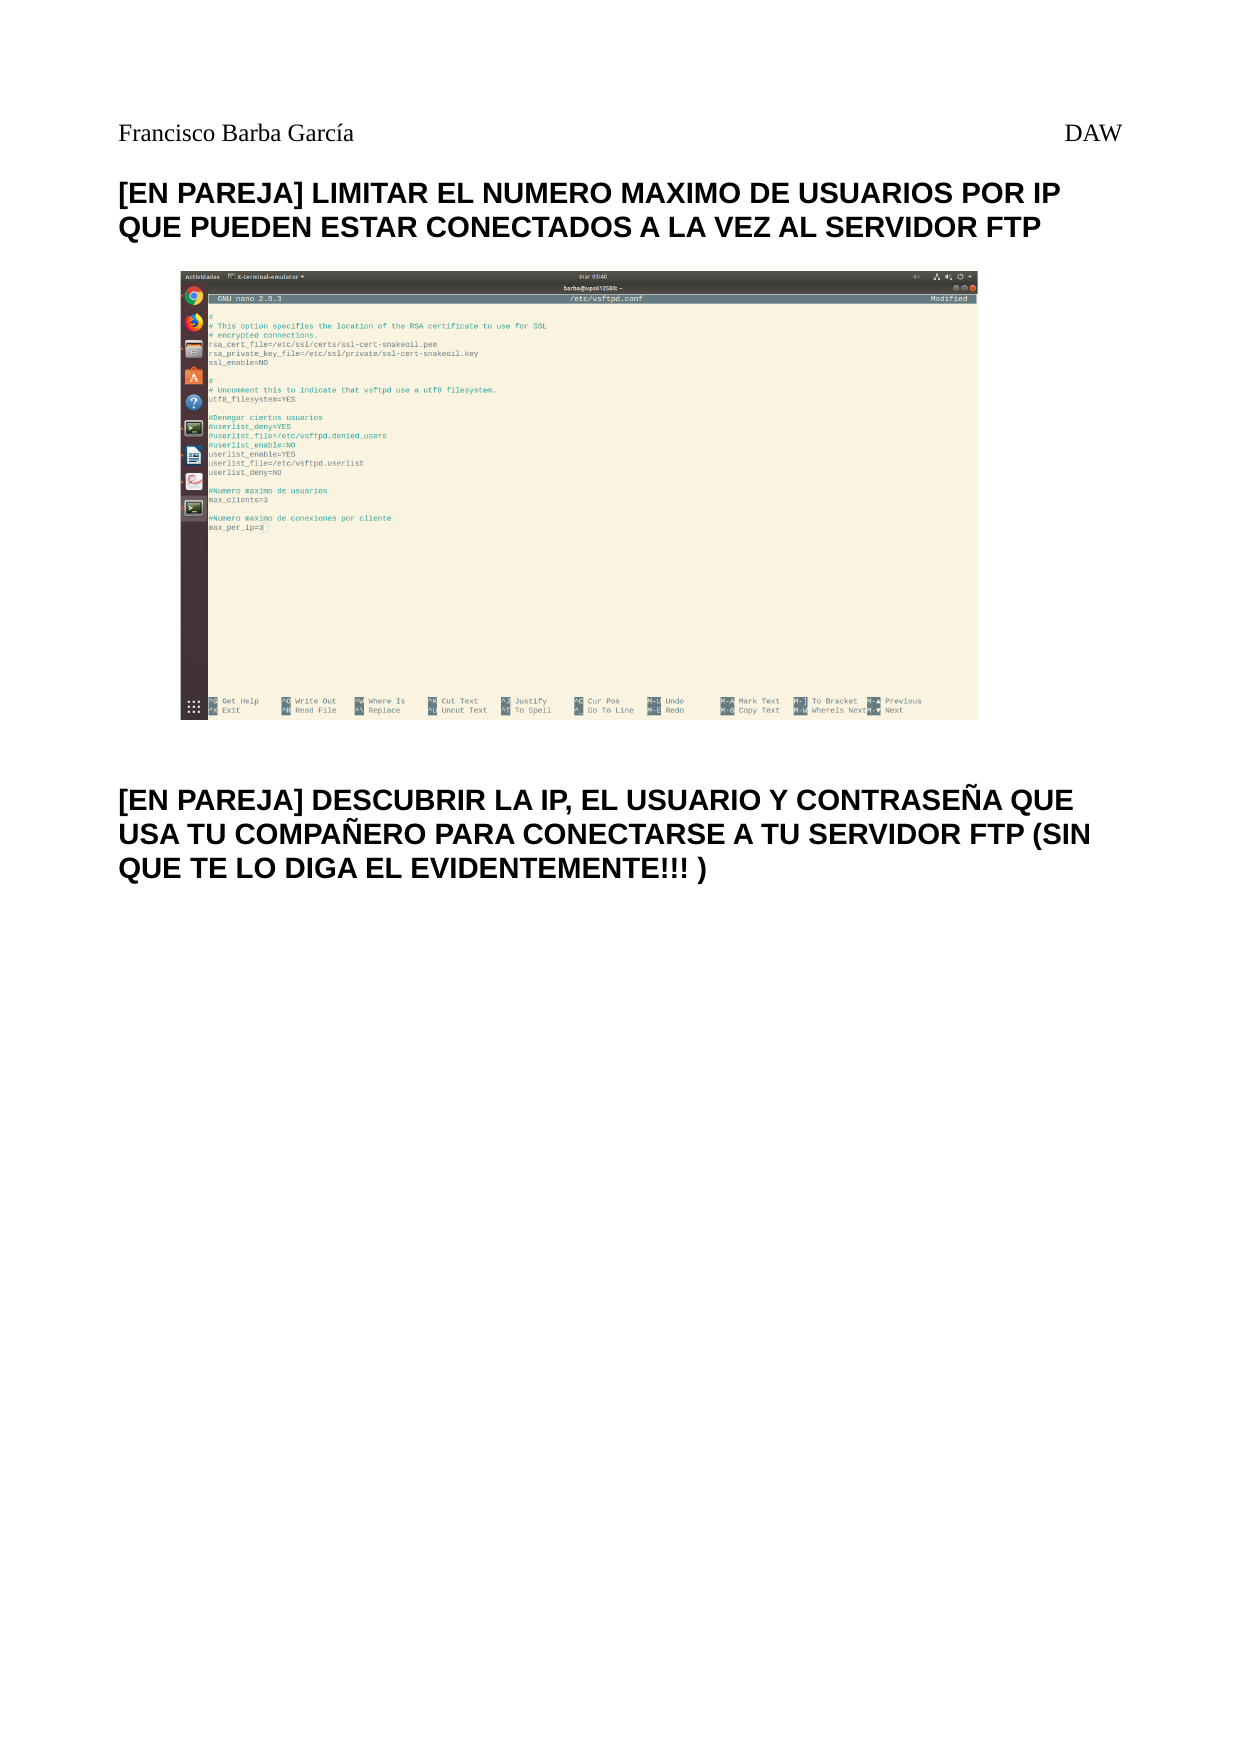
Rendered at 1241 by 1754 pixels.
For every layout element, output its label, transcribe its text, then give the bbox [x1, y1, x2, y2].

subtitle [EN PAREJA] LIMITAR EL NUMERO MAXIMO DE USUARIOS POR IP QUE PUEDEN ESTAR CONECTADOS A LA VEZ AL SERVIDOR FTP [118, 176, 1122, 244]
subtitle [EN PAREJA] DESCUBRIR LA IP, EL USUARIO Y CONTRASEÑA QUE USA TU COMPAÑERO PARA CONECTARSE A TU SERVIDOR FTP (SIN QUE TE LO DIGA EL EVIDENTEMENTE!!! ) [118, 783, 1122, 884]
picture [180, 271, 978, 720]
